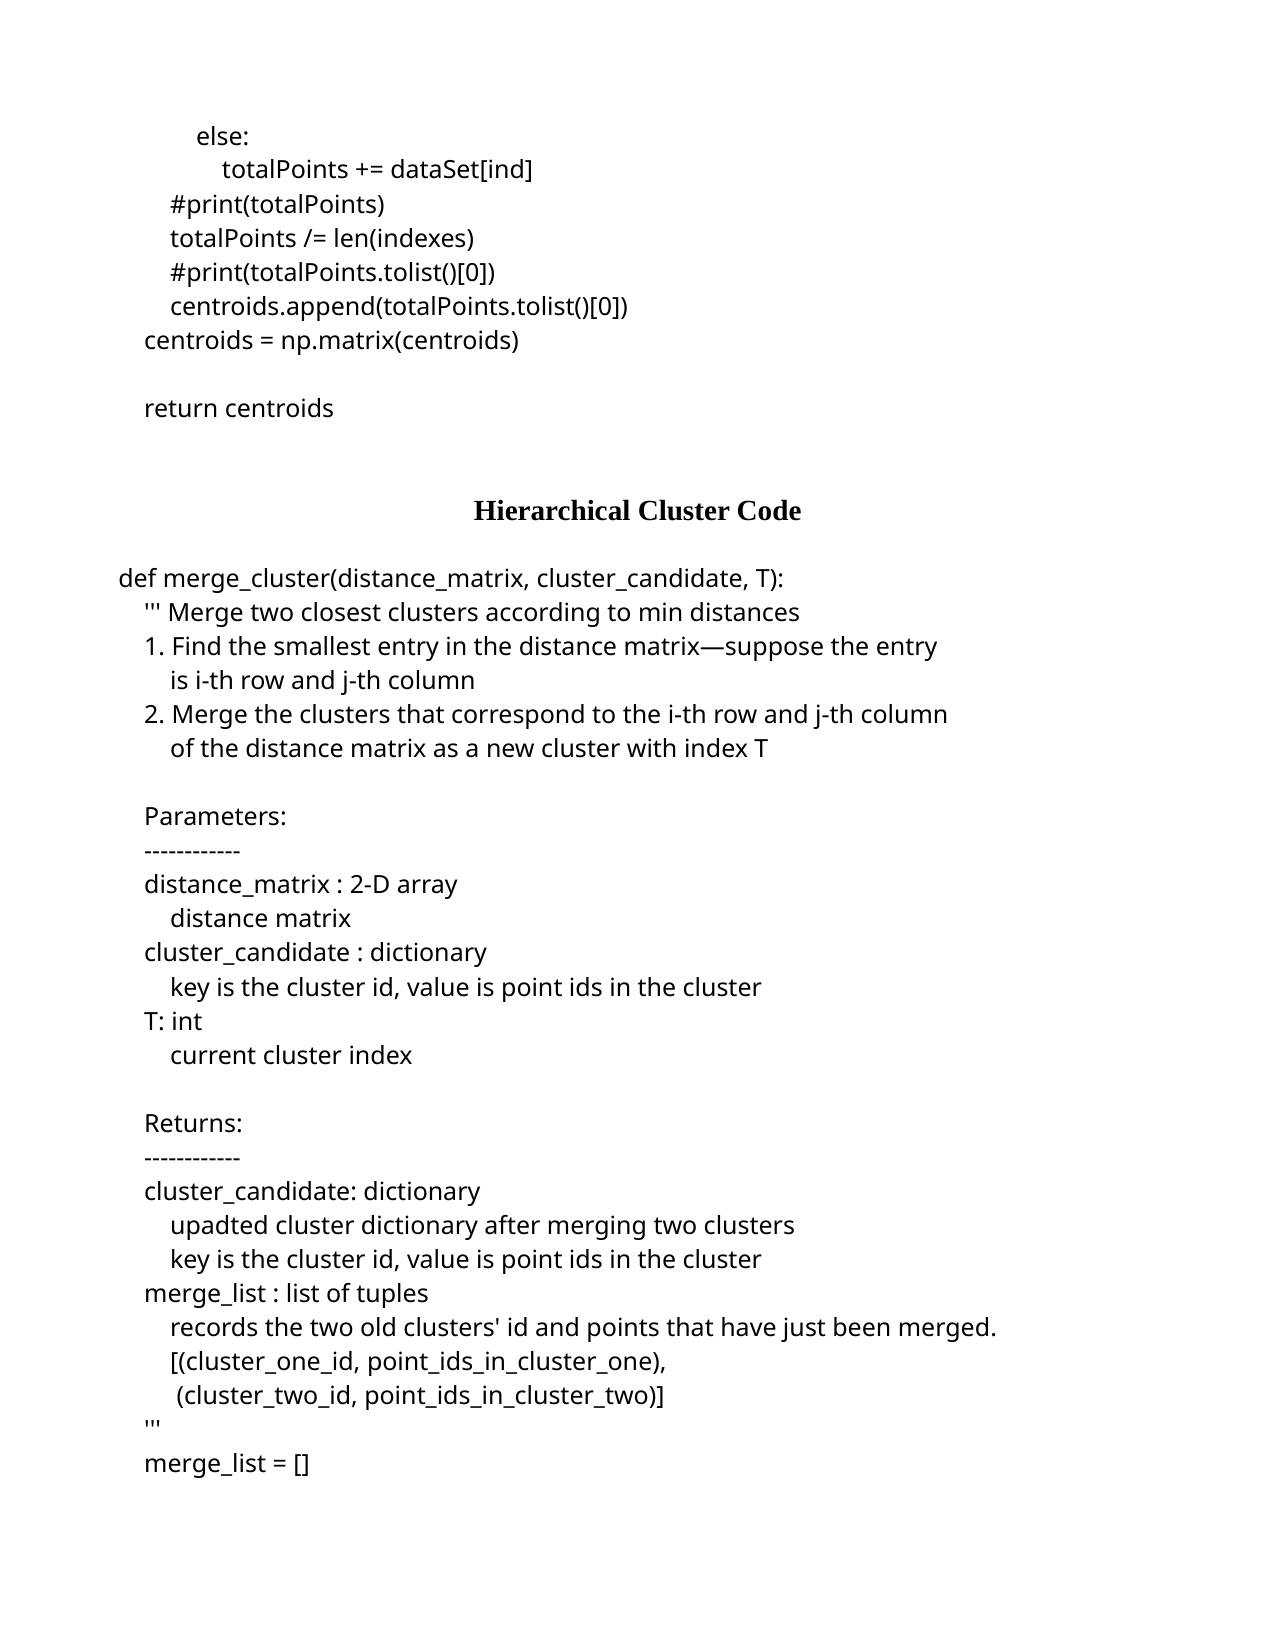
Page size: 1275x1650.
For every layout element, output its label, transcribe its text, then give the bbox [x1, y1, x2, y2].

text ''' [118, 1412, 1157, 1446]
text distance matrix [118, 901, 1157, 935]
text merge_list : list of tuples [118, 1276, 1157, 1310]
text cluster_candidate : dictionary [118, 935, 1157, 969]
text current cluster index [118, 1037, 1157, 1071]
text is i-th row and j-th column [118, 663, 1157, 697]
text totalPoints /= len(indexes) [118, 220, 1157, 254]
text key is the cluster id, value is point ids in the cluster [118, 1242, 1157, 1276]
text T: int [118, 1003, 1157, 1037]
text else: [118, 118, 1157, 152]
text ------------ [118, 1139, 1157, 1173]
text ------------ [118, 833, 1157, 867]
text key is the cluster id, value is point ids in the cluster [118, 969, 1157, 1003]
text distance_matrix : 2-D array [118, 867, 1157, 901]
text 1. Find the smallest entry in the distance matrix—suppose the entry [118, 628, 1157, 663]
text Returns: [118, 1105, 1157, 1139]
text records the two old clusters' id and points that have just been merged. [118, 1310, 1157, 1344]
text totalPoints += dataSet[ind] [118, 152, 1157, 186]
text 2. Merge the clusters that correspond to the i-th row and j-th column [118, 697, 1157, 731]
text #print(totalPoints.tolist()[0]) [118, 254, 1157, 288]
text #print(totalPoints) [118, 186, 1157, 220]
text return centroids [118, 391, 1157, 425]
text merge_list = [] [118, 1446, 1157, 1480]
text of the distance matrix as a new cluster with index T [118, 731, 1157, 765]
text cluster_candidate: dictionary [118, 1173, 1157, 1208]
text centroids = np.matrix(centroids) [118, 322, 1157, 357]
text def merge_cluster(distance_matrix, cluster_candidate, T): [118, 560, 1157, 594]
text Parameters: [118, 799, 1157, 833]
text upadted cluster dictionary after merging two clusters [118, 1208, 1157, 1242]
text [(cluster_one_id, point_ids_in_cluster_one), [118, 1344, 1157, 1378]
text (cluster_two_id, point_ids_in_cluster_two)] [118, 1378, 1157, 1412]
text ''' Merge two closest clusters according to min distances [118, 594, 1157, 628]
text Hierarchical Cluster Code [118, 493, 1157, 526]
text centroids.append(totalPoints.tolist()[0]) [118, 288, 1157, 322]
